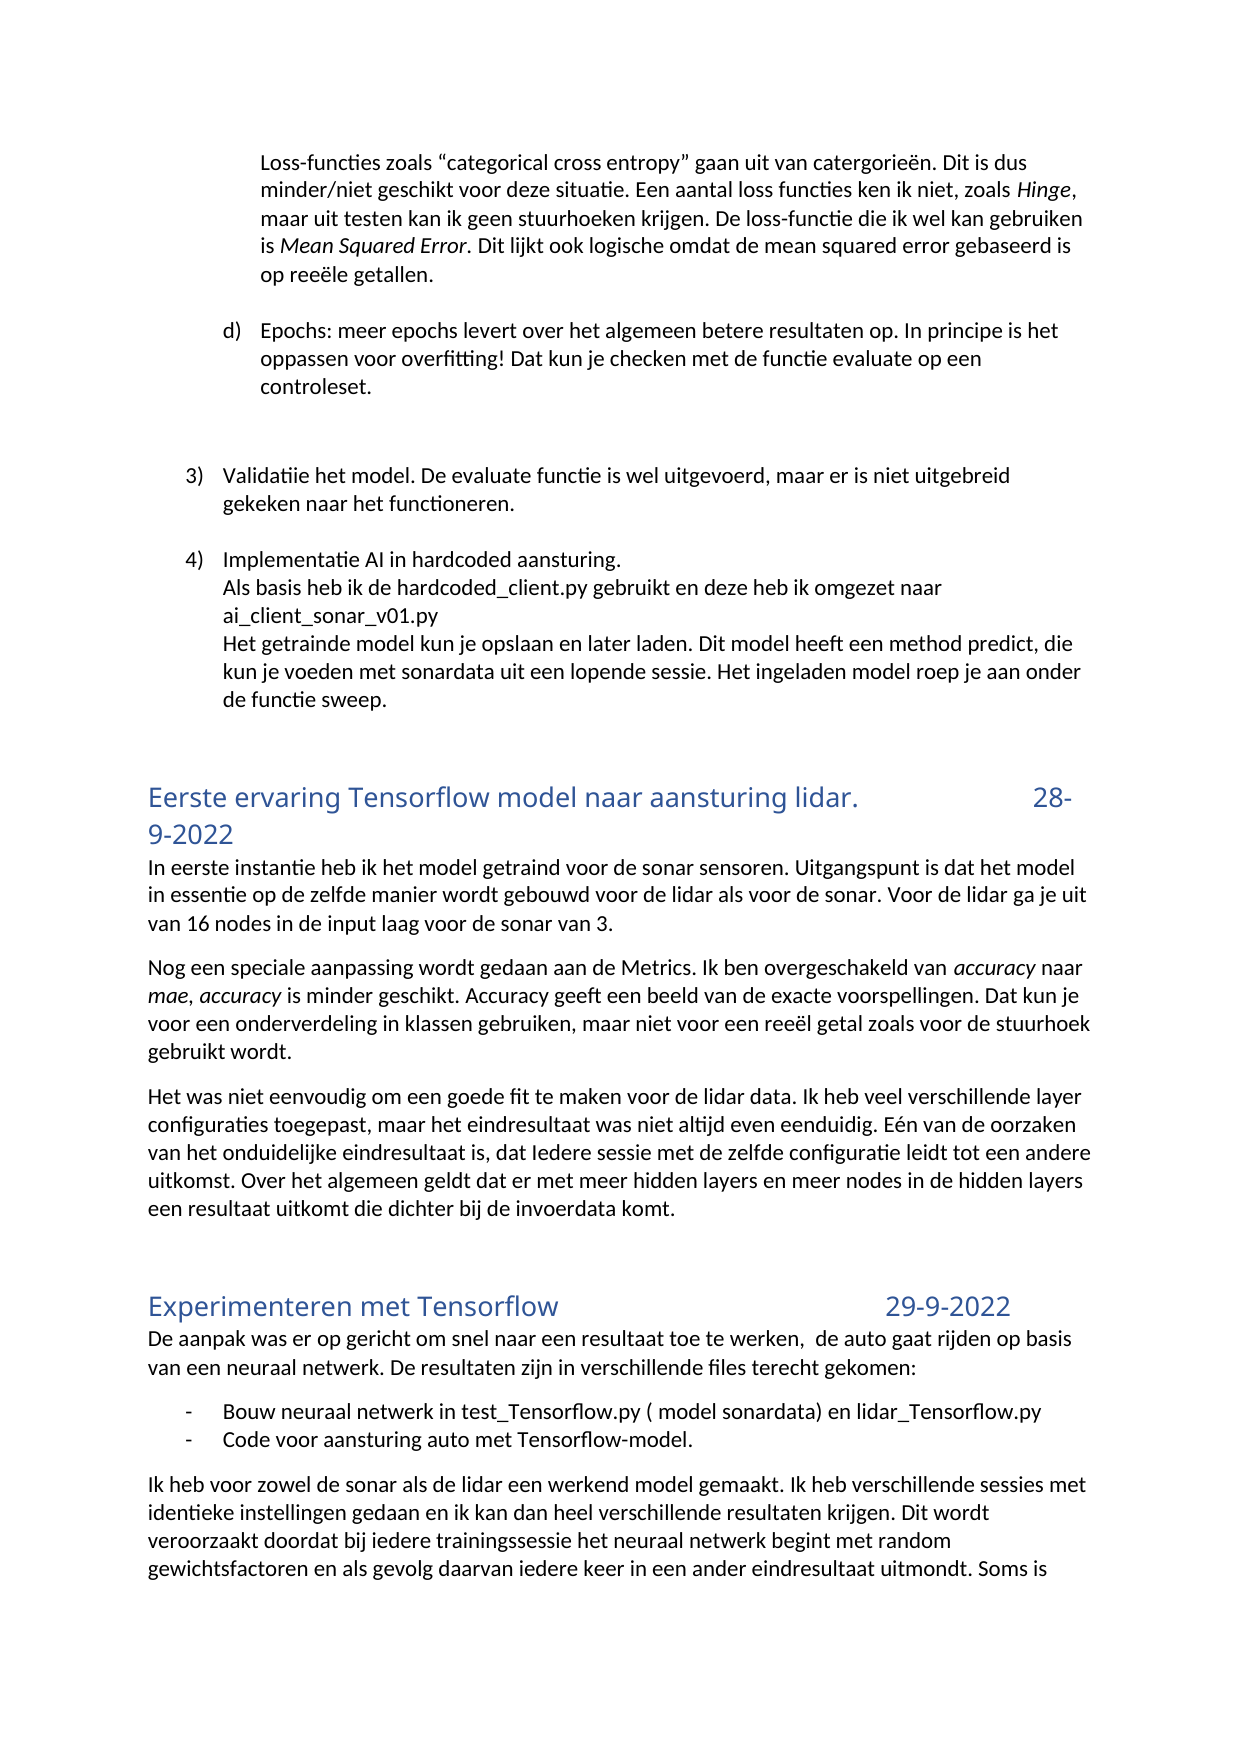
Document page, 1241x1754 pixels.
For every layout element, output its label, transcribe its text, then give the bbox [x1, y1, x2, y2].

text In eerste instantie heb ik het model getraind voor de sonar sensoren. Uitgangspunt is dat het model in essentie op de zelfde manier wordt gebouwd voor de lidar als voor de sonar. Voor de lidar ga je uit van 16 nodes in de input laag voor de sonar van 3. [148, 853, 1093, 937]
text Ik heb voor zowel de sonar als de lidar een werkend model gemaakt. Ik heb verschillende sessies met identieke instellingen gedaan en ik kan dan heel verschillende resultaten krijgen. Dit wordt veroorzaakt doordat bij iedere trainingssessie het neuraal netwerk begint met random gewichtsfactoren en als gevolg daarvan iedere keer in een ander eindresultaat uitmondt. Soms is [148, 1470, 1093, 1582]
text Het getrainde model kun je opslaan en later laden. Dit model heeft een method predict, die kun je voeden met sonardata uit een lopende sessie. Het ingeladen model roep je aan onder de functie sweep. [223, 629, 1093, 713]
text Loss-functies zoals “categorical cross entropy” gaan uit van catergorieën. Dit is dus minder/niet geschikt voor deze situatie. Een aantal loss functies ken ik niet, zoals Hinge, maar uit testen kan ik geen stuurhoeken krijgen. De loss-functie die ik wel kan gebruiken is Mean Squared Error. Dit lijkt ook logische omdat de mean squared error gebaseerd is op reeële getallen. [260, 148, 1093, 288]
list Code voor aansturing auto met Tensorflow-model. [185, 1425, 1093, 1453]
subtitle Eerste ervaring Tensorflow model naar aansturing lidar. 28-9-2022 [148, 779, 1093, 853]
list Validatiie het model. De evaluate functie is wel uitgevoerd, maar er is niet uitgebreid gekeken naar het functioneren. [185, 461, 1093, 517]
text Het was niet eenvoudig om een goede fit te maken voor de lidar data. Ik heb veel verschillende layer configuraties toegepast, maar het eindresultaat was niet altijd even eenduidig. Eén van de oorzaken van het onduidelijke eindresultaat is, dat Iedere sessie met de zelfde configuratie leidt tot een andere uitkomst. Over het algemeen geldt dat er met meer hidden layers en meer nodes in de hidden layers een resultaat uitkomt die dichter bij de invoerdata komt. [148, 1082, 1093, 1222]
list Epochs: meer epochs levert over het algemeen betere resultaten op. In principe is het oppassen voor overfitting! Dat kun je checken met de functie evaluate op een controleset. [223, 316, 1093, 400]
list Implementatie AI in hardcoded aansturing. [185, 545, 1093, 573]
text De aanpak was er op gericht om snel naar een resultaat toe te werken, de auto gaat rijden op basis van een neuraal netwerk. De resultaten zijn in verschillende files terecht gekomen: [148, 1324, 1093, 1381]
text Nog een speciale aanpassing wordt gedaan aan de Metrics. Ik ben overgeschakeld van accuracy naar mae, accuracy is minder geschikt. Accuracy geeft een beeld van de exacte voorspellingen. Dat kun je voor een onderverdeling in klassen gebruiken, maar niet voor een reeël getal zoals voor de stuurhoek gebruikt wordt. [148, 953, 1093, 1065]
list Bouw neuraal netwerk in test_Tensorflow.py ( model sonardata) en lidar_Tensorflow.py [185, 1397, 1093, 1425]
subtitle Experimenteren met Tensorflow 29-9-2022 [148, 1288, 1093, 1324]
text Als basis heb ik de hardcoded_client.py gebruikt en deze heb ik omgezet naar ai_client_sonar_v01.py [223, 573, 1093, 629]
